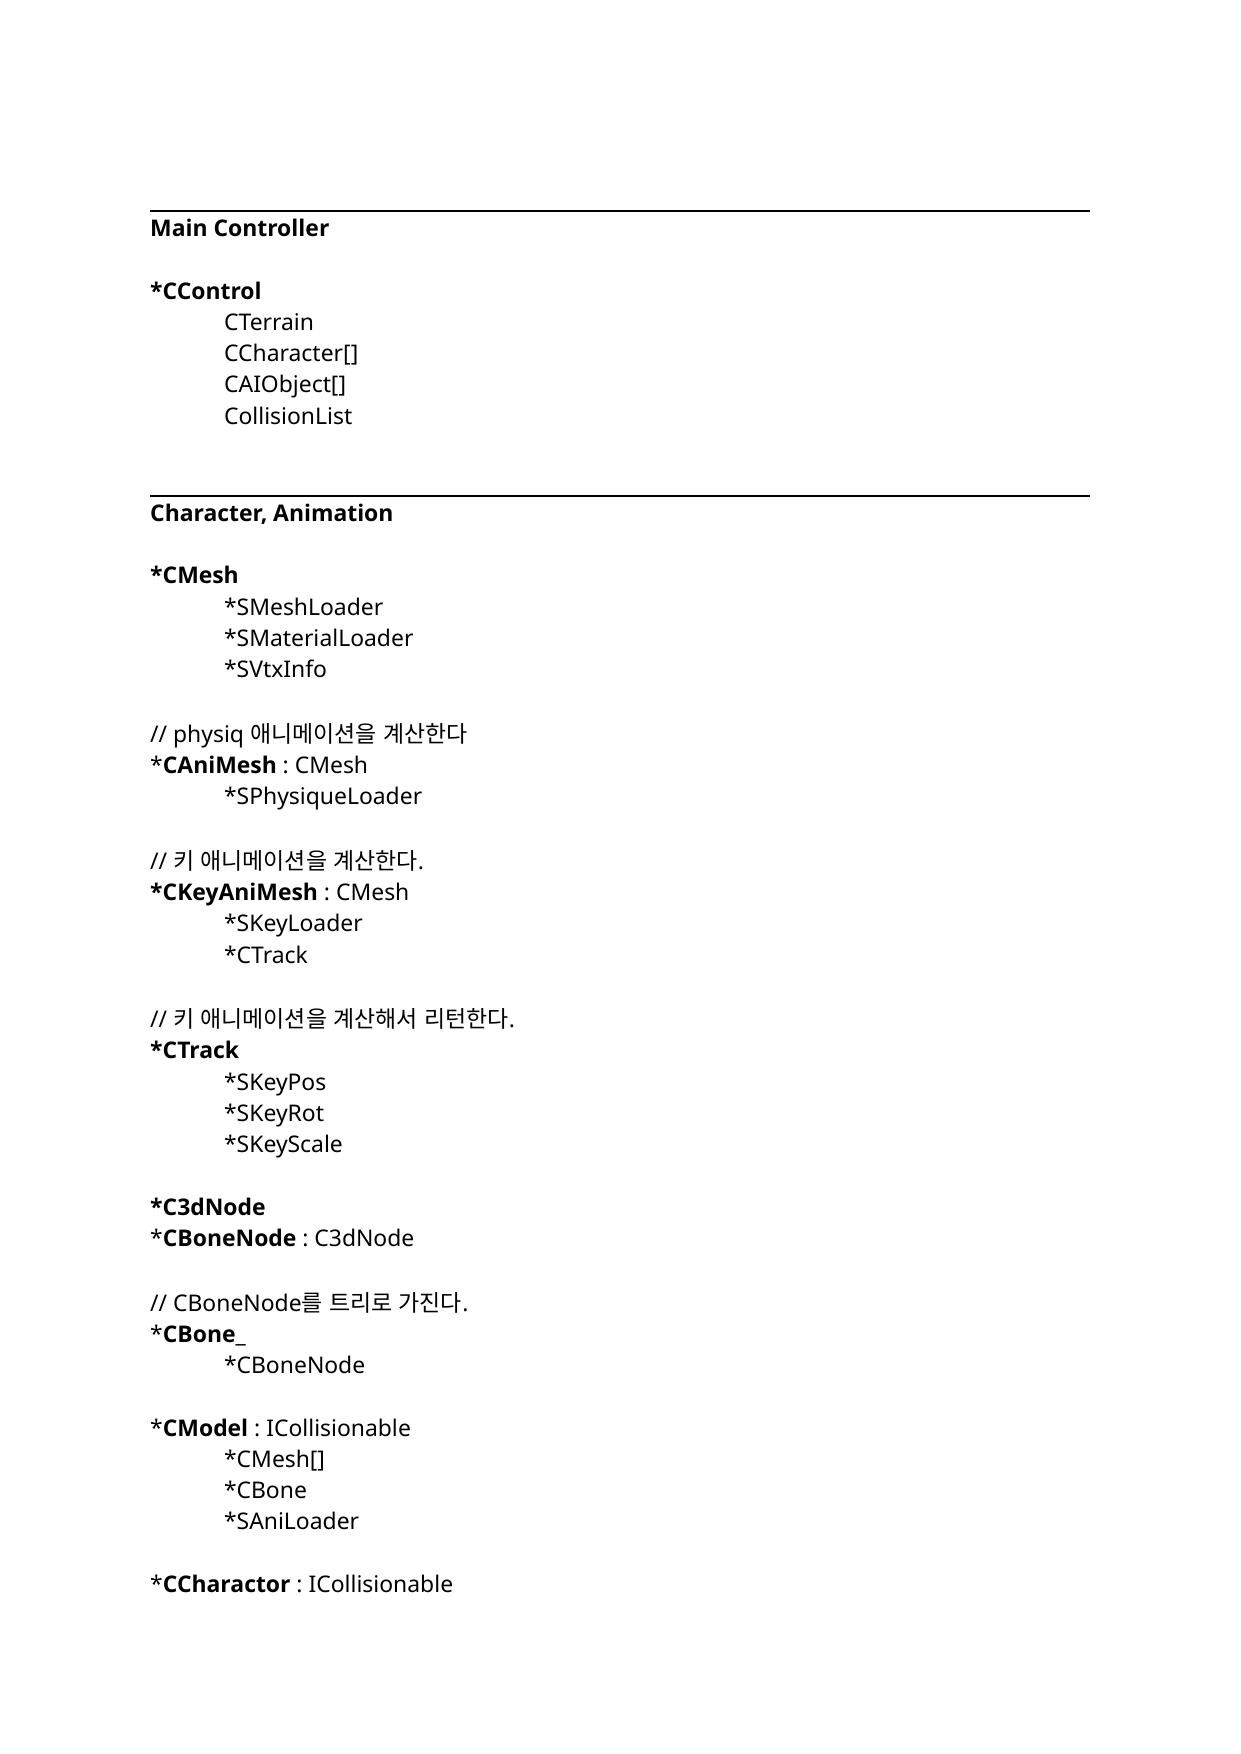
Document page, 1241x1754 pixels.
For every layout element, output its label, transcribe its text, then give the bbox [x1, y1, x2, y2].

text *SMeshLoader [150, 591, 1090, 622]
text *SKeyPos [150, 1066, 1090, 1097]
text *SPhysiqueLoader [150, 780, 1090, 812]
text // CBoneNode를 트리로 가진다. [150, 1284, 1090, 1318]
text *CMesh [150, 559, 1090, 591]
text *CAniMesh : CMesh [150, 749, 1090, 780]
text *C3dNode [150, 1191, 1090, 1222]
text *CModel : ICollisionable [150, 1412, 1090, 1443]
text *CControl [150, 274, 1090, 306]
text *SKeyScale [150, 1128, 1090, 1159]
text // physiq 애니메이션을 계산한다 [150, 716, 1090, 749]
text CAIObject[] [150, 368, 1090, 399]
text *CKeyAniMesh : CMesh [150, 876, 1090, 907]
text *CBoneNode [150, 1349, 1090, 1380]
text *CMesh[] [150, 1443, 1090, 1474]
text CollisionList [150, 399, 1090, 431]
text // 키 애니메이션을 계산한다. [150, 843, 1090, 876]
text *CCharactor : ICollisionable [150, 1568, 1090, 1599]
text Character, Animation [150, 497, 1090, 528]
text *SVtxInfo [150, 653, 1090, 684]
text *SMaterialLoader [150, 622, 1090, 653]
text *CTrack [150, 939, 1090, 970]
text *SAniLoader [150, 1505, 1090, 1537]
text *SKeyRot [150, 1097, 1090, 1128]
text *CBoneNode : C3dNode [150, 1222, 1090, 1253]
text CTerrain [150, 306, 1090, 337]
text Main Controller [150, 212, 1090, 243]
text *CTrack [150, 1034, 1090, 1066]
text *CBone_ [150, 1318, 1090, 1349]
text // 키 애니메이션을 계산해서 리턴한다. [150, 1001, 1090, 1034]
text *CBone [150, 1474, 1090, 1505]
text *SKeyLoader [150, 907, 1090, 939]
text CCharacter[] [150, 337, 1090, 368]
